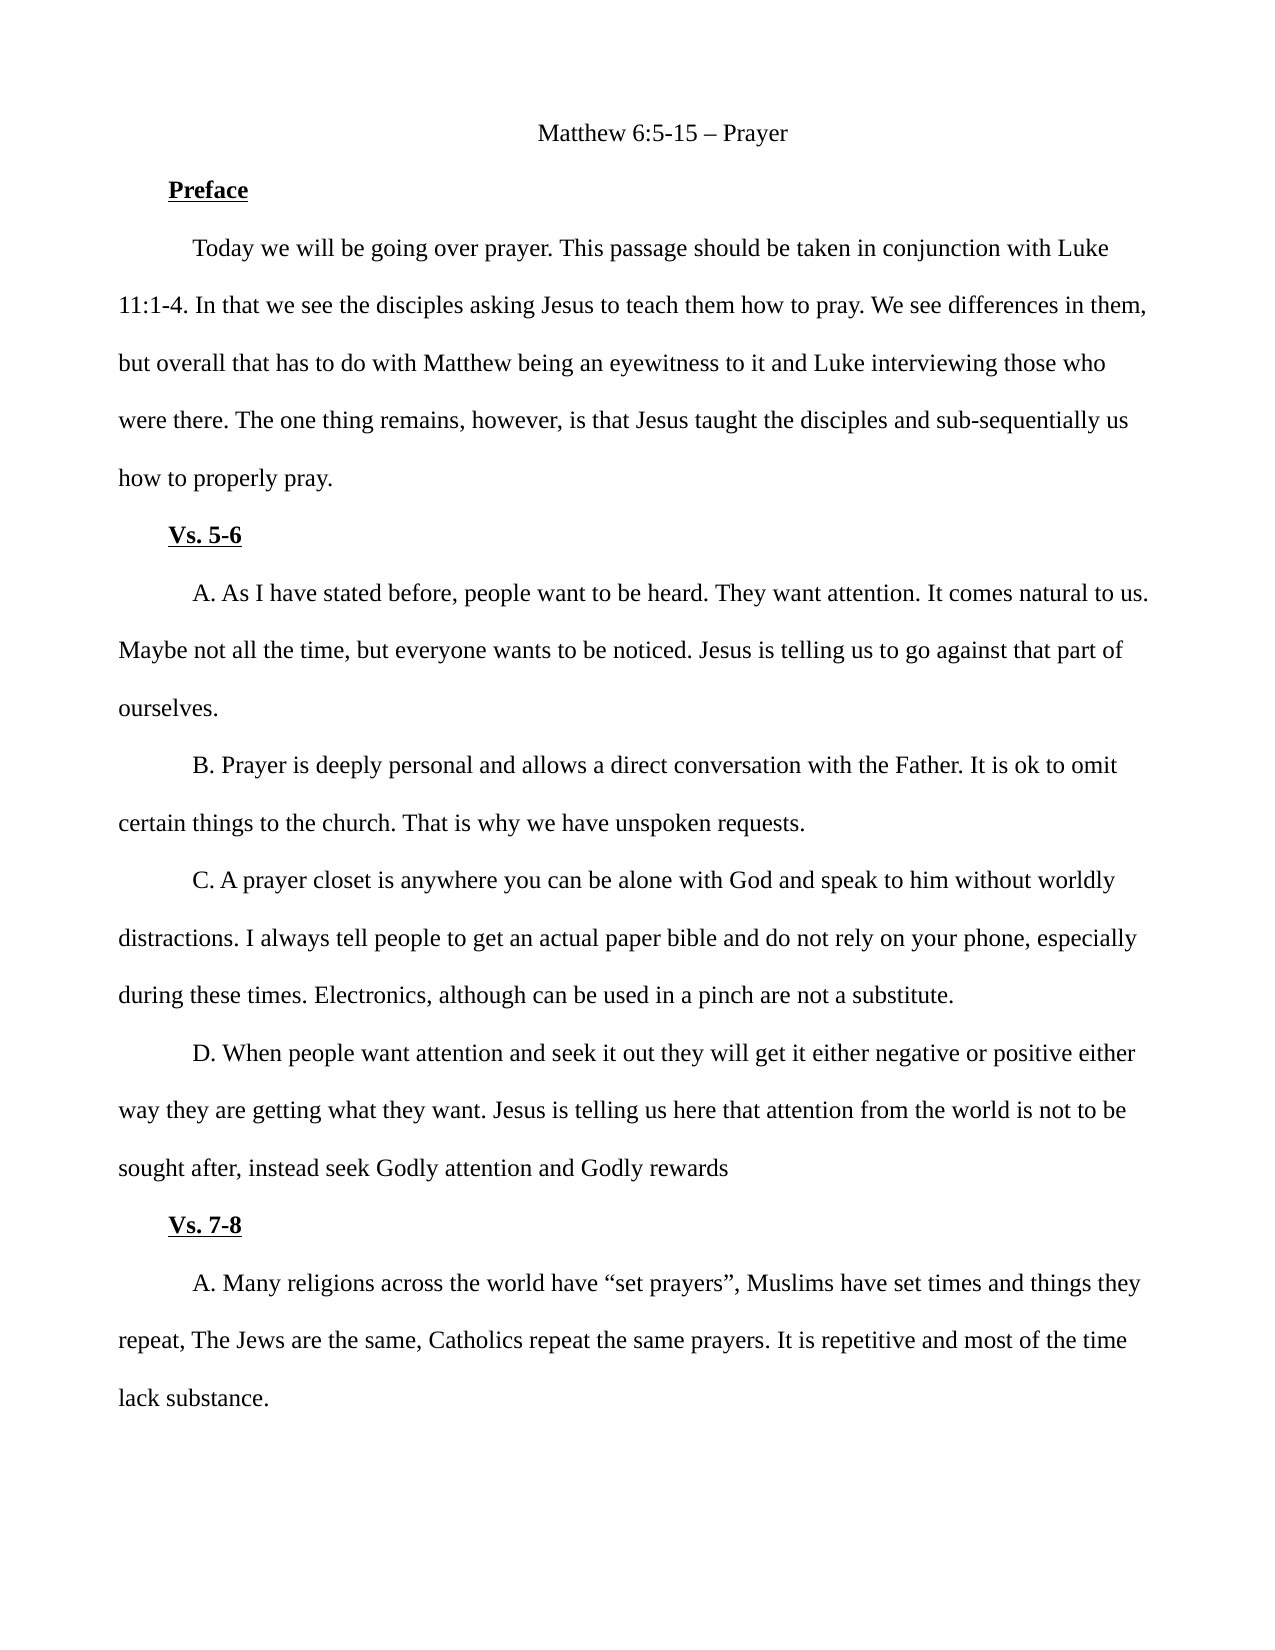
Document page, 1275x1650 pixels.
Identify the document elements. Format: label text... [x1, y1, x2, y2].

text A. As I have stated before, people want to be heard. They want attention. It comes natural to us. Maybe not all the time, but everyone wants to be noticed. Jesus is telling us to go against that part of ourselves. [118, 578, 1157, 722]
text Vs. 7-8 [118, 1211, 1157, 1239]
text D. When people want attention and seek it out they will get it either negative or positive either way they are getting what they want. Jesus is telling us here that attention from the world is not to be sought after, instead seek Godly attention and Godly rewards [118, 1038, 1157, 1182]
text A. Many religions across the world have “set prayers”, Muslims have set times and things they repeat, The Jews are the same, Catholics repeat the same prayers. It is repetitive and most of the time lack substance. [118, 1268, 1157, 1412]
text Preface [118, 176, 1157, 204]
text B. Prayer is deeply personal and allows a direct conversation with the Father. It is ok to omit certain things to the church. That is why we have unspoken requests. [118, 751, 1157, 837]
text Vs. 5-6 [118, 521, 1157, 549]
text Today we will be going over prayer. This passage should be taken in conjunction with Luke 11:1-4. In that we see the disciples asking Jesus to teach them how to pray. We see differences in them, but overall that has to do with Matthew being an eyewitness to it and Luke interviewing those who were there. The one thing remains, however, is that Jesus taught the disciples and sub-sequentially us how to properly pray. [118, 233, 1157, 492]
text Matthew 6:5-15 – Prayer [118, 118, 1157, 147]
text C. A prayer closet is anywhere you can be alone with God and speak to him without worldly distractions. I always tell people to get an actual paper bible and do not rely on your phone, especially during these times. Electronics, although can be used in a pinch are not a substitute. [118, 866, 1157, 1009]
